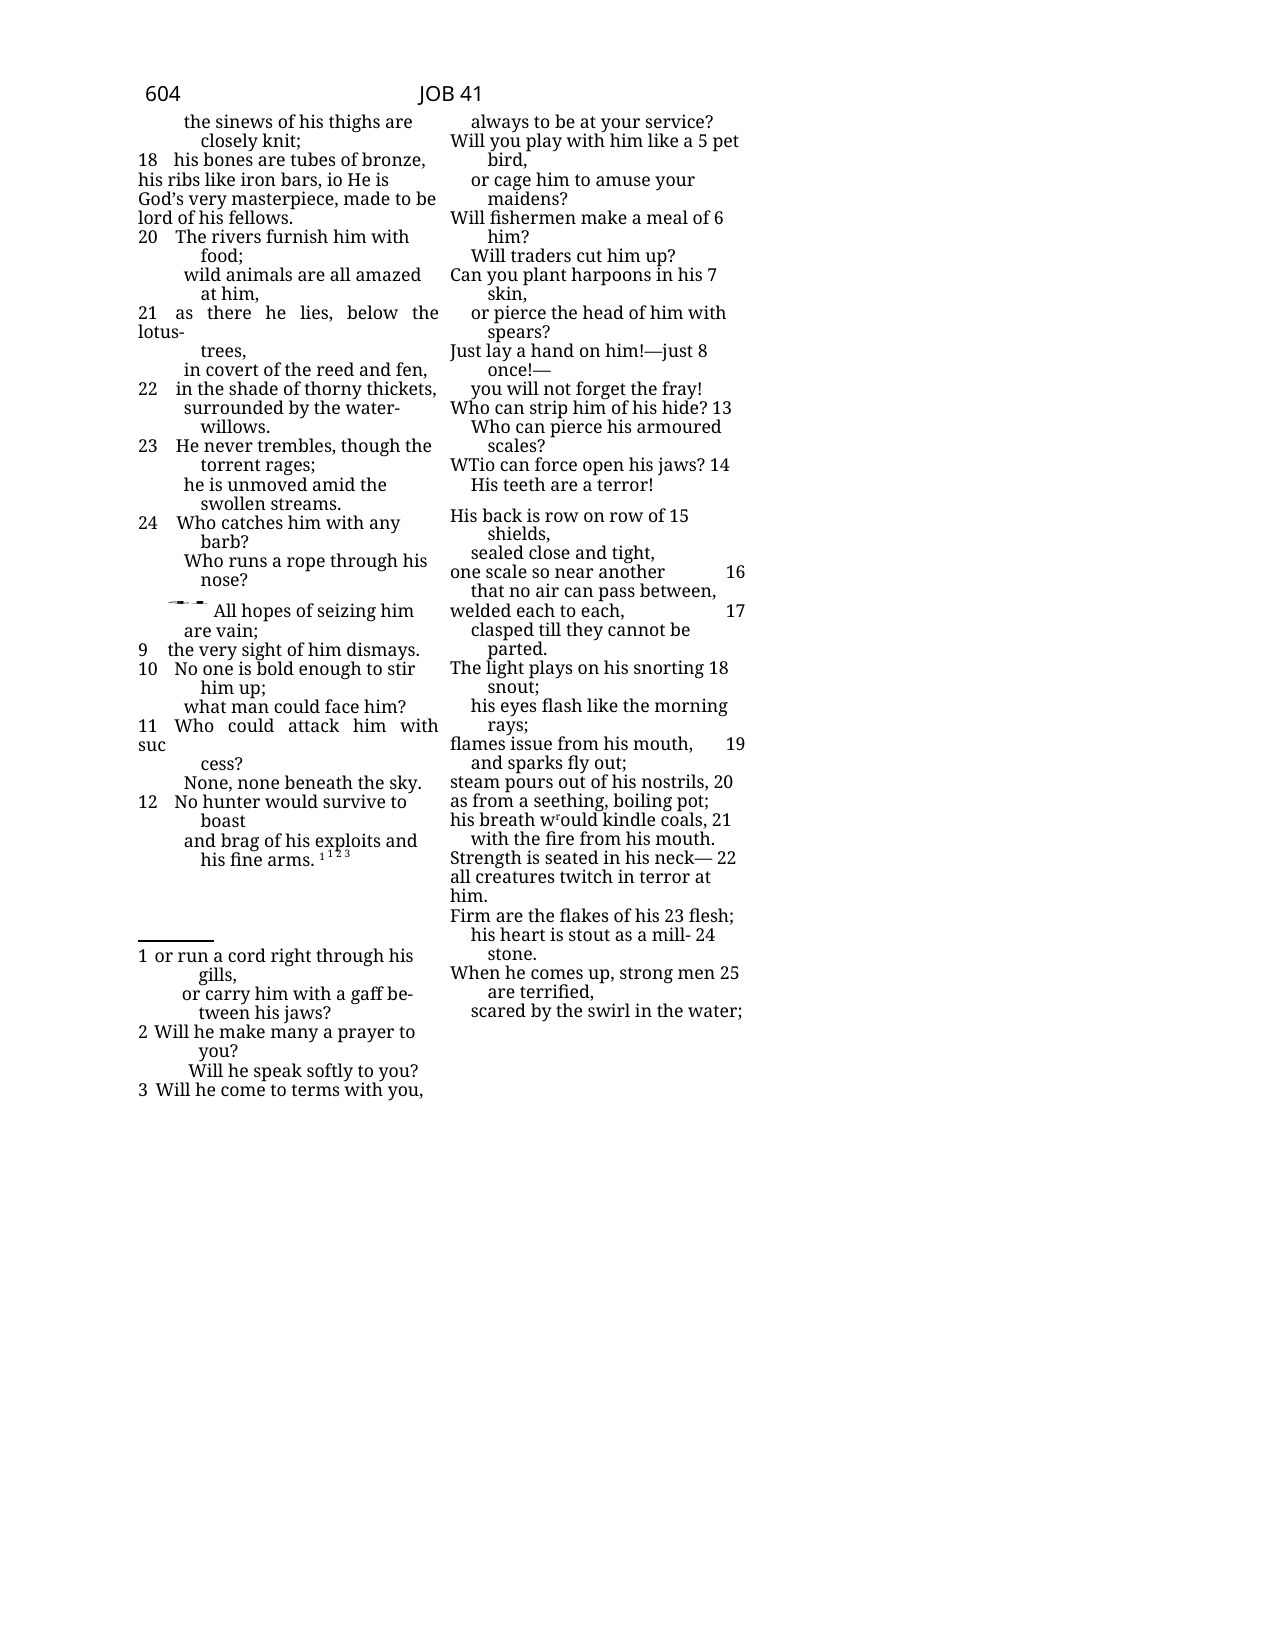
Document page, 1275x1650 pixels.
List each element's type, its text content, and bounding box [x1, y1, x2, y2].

text food; [200, 247, 439, 266]
list in the shade of thorny thickets, [138, 380, 439, 399]
list No hunter would survive to [138, 794, 439, 813]
text torrent rages; [200, 457, 439, 476]
text Will he come to terms with you, [138, 1081, 439, 1100]
text or carry him with a gaff be­tween his jaws? [182, 986, 439, 1024]
text sealed close and tight, [471, 544, 751, 564]
list as there he lies, below the lotus- [138, 304, 439, 342]
text his eyes flash like the morn­ing rays; [471, 697, 751, 735]
text Will you play with him like a 5 pet bird, [450, 133, 751, 171]
text maidens? [487, 190, 751, 209]
text surrounded by the water- willows. [184, 399, 439, 438]
text scared by the swirl in the water; [471, 1002, 751, 1021]
text cess? [200, 756, 439, 774]
text you will not forget the fray! [471, 380, 751, 399]
text barb? [200, 533, 439, 552]
text his heart is stout as a mill- 24 stone. [471, 926, 751, 964]
text always to be at your service? [471, 113, 751, 133]
text Who can strip him of his hide? 13 Who can pierce his armoured [450, 399, 751, 438]
text gills, [198, 966, 439, 986]
text Will he make many a prayer to [138, 1024, 439, 1043]
text the sinews of his thighs are closely knit; [184, 113, 439, 152]
text in covert of the reed and fen, [184, 361, 439, 380]
text steam pours out of his nostrils, 20 as from a seething, boiling pot; [450, 773, 751, 811]
text and brag of his exploits and his fine arms. 1 [184, 832, 439, 870]
text what man could face him? [184, 698, 439, 717]
text or pierce the head of him with spears? [471, 304, 751, 342]
list his bones are tubes of bronze, his ribs like iron bars, io He is God’s very masterpiece, made to be lord of his fellows. [138, 152, 439, 228]
list The rivers furnish him with [138, 228, 439, 247]
text scales? [487, 438, 751, 457]
text Just lay a hand on him!—just 8 once!— [450, 342, 751, 380]
list No one is bold enough to stir [138, 660, 439, 679]
text Strength is seated in his neck— 22 all creatures twitch in terror at him. [450, 849, 751, 907]
text wild animals are all amazed at him, [184, 266, 439, 304]
text one scale so near another 16 [450, 564, 751, 583]
text his breath wrould kindle coals, 21 with the fire from his mouth. [450, 811, 751, 849]
list Who catches him with any [138, 514, 439, 533]
list Who could attack him with suc­ [138, 717, 439, 756]
text Will fishermen make a meal of 6 him? [450, 209, 751, 247]
text or cage him to amuse your [471, 171, 751, 190]
list He never trembles, though the [138, 438, 439, 457]
text All hopes of seizing him are vain; [138, 602, 439, 641]
list the very sight of him dismays. [138, 641, 439, 660]
text welded each to each, 17 [450, 602, 751, 621]
text that no air can pass between, [471, 583, 751, 602]
text you? [198, 1043, 439, 1062]
text or run a cord right through his [138, 947, 439, 966]
text boast [200, 813, 439, 832]
text Firm are the flakes of his 23 flesh; [450, 907, 751, 926]
text him up; [200, 679, 439, 698]
text trees, [200, 342, 439, 361]
text Will traders cut him up? [471, 247, 751, 266]
text His back is row on row of 15 shields, [450, 508, 751, 544]
text Who runs a rope through his nose? [184, 552, 439, 590]
text flames issue from his mouth, 19 [450, 735, 751, 754]
text WTio can force open his jaws? 14 His teeth are a terror! [450, 457, 751, 495]
text he is unmoved amid the swollen streams. [184, 476, 439, 514]
text Can you plant harpoons in his 7 skin, [450, 266, 751, 304]
text None, none beneath the sky. [184, 774, 439, 794]
text When he comes up, strong men 25 are terrified, [450, 964, 751, 1002]
text Will he speak softly to you? [138, 1062, 418, 1081]
text and sparks fly out; [471, 754, 751, 773]
text clasped till they cannot be parted. [471, 621, 751, 659]
text The light plays on his snorting 18 snout; [450, 659, 751, 697]
